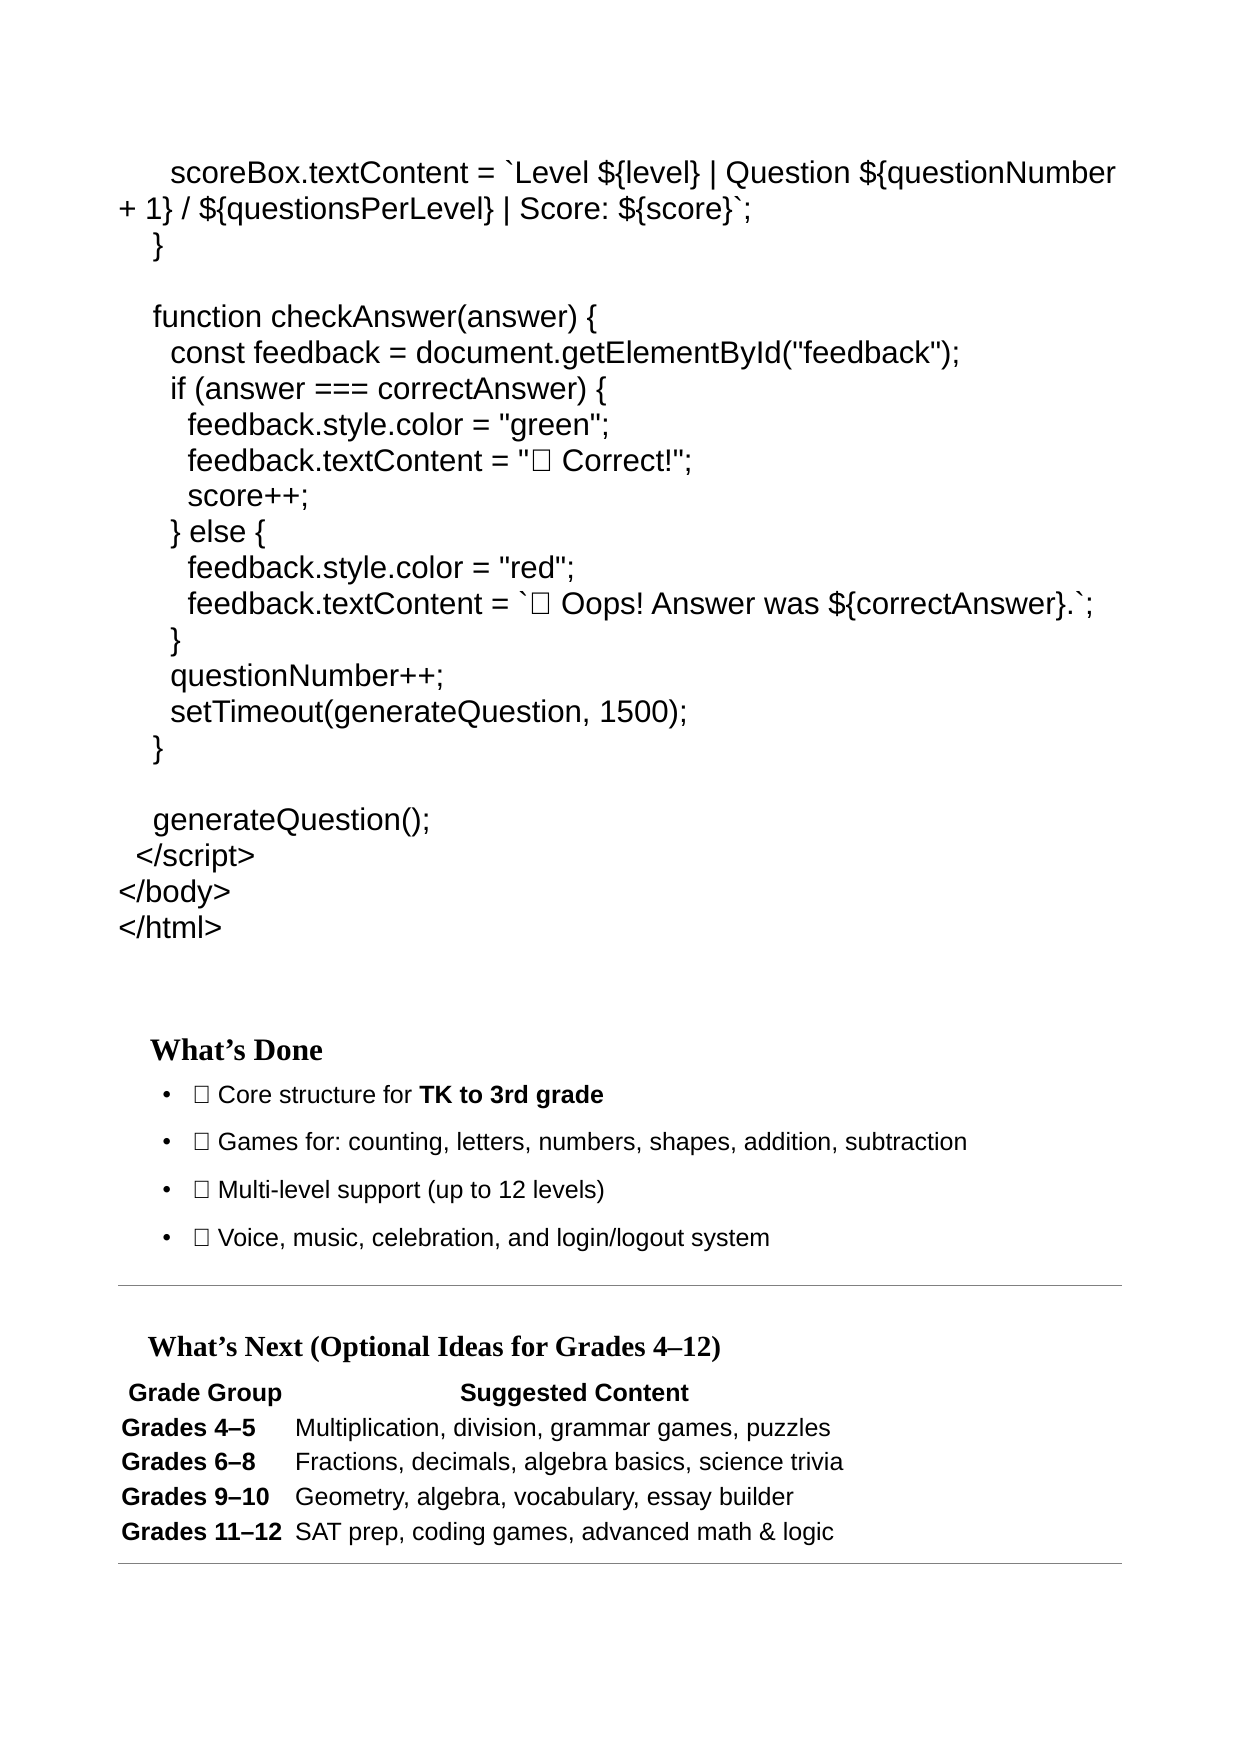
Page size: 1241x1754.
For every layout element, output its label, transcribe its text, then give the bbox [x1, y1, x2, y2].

table_header Grade Group [118, 1375, 292, 1410]
table_cell Grades 9–10 [118, 1479, 292, 1514]
text </body> [118, 873, 1122, 909]
text feedback.style.color = "green"; [118, 406, 1122, 442]
table_cell Geometry, algebra, vocabulary, essay builder [292, 1479, 857, 1514]
subtitle ✅ What’s Done [118, 1031, 1122, 1067]
text feedback.textContent = "✅ Correct!"; [118, 442, 1122, 477]
text feedback.style.color = "red"; [118, 549, 1122, 585]
text if (answer === correctAnswer) { [118, 370, 1122, 406]
text } else { [118, 513, 1122, 549]
text } [118, 621, 1122, 657]
table_cell Grades 4–5 [118, 1410, 292, 1444]
table_cell SAT prep, coding games, advanced math & logic [292, 1514, 857, 1548]
table_cell Grades 11–12 [118, 1514, 292, 1548]
text </script> [118, 837, 1122, 873]
list ✅ Multi-level support (up to 12 levels) [162, 1175, 1122, 1204]
text questionNumber++; [118, 657, 1122, 693]
table_cell Grades 6–8 [118, 1445, 292, 1479]
text setTimeout(generateQuestion, 1500); [118, 693, 1122, 729]
subtitle 🧩 What’s Next (Optional Ideas for Grades 4–12) [118, 1329, 1122, 1363]
text } [118, 226, 1122, 262]
table_header Suggested Content [292, 1375, 857, 1410]
text generateQuestion(); [118, 801, 1122, 837]
text } [118, 729, 1122, 765]
list ✅ Games for: counting, letters, numbers, shapes, addition, subtraction [162, 1127, 1122, 1156]
text const feedback = document.getElementById("feedback"); [118, 334, 1122, 370]
list ✅ Voice, music, celebration, and login/logout system [162, 1223, 1122, 1252]
text score++; [118, 477, 1122, 513]
text function checkAnswer(answer) { [118, 298, 1122, 334]
table_cell Multiplication, division, grammar games, puzzles [292, 1410, 857, 1444]
text </html> [118, 909, 1122, 945]
table_cell Fractions, decimals, algebra basics, science trivia [292, 1445, 857, 1479]
list ✅ Core structure for TK to 3rd grade [162, 1079, 1122, 1108]
text scoreBox.textContent = `Level ${level} | Question ${questionNumber + 1} / ${questionsPerLevel} | Score: ${score}`; [118, 154, 1122, 226]
text feedback.textContent = `❌ Oops! Answer was ${correctAnswer}.`; [118, 585, 1122, 621]
